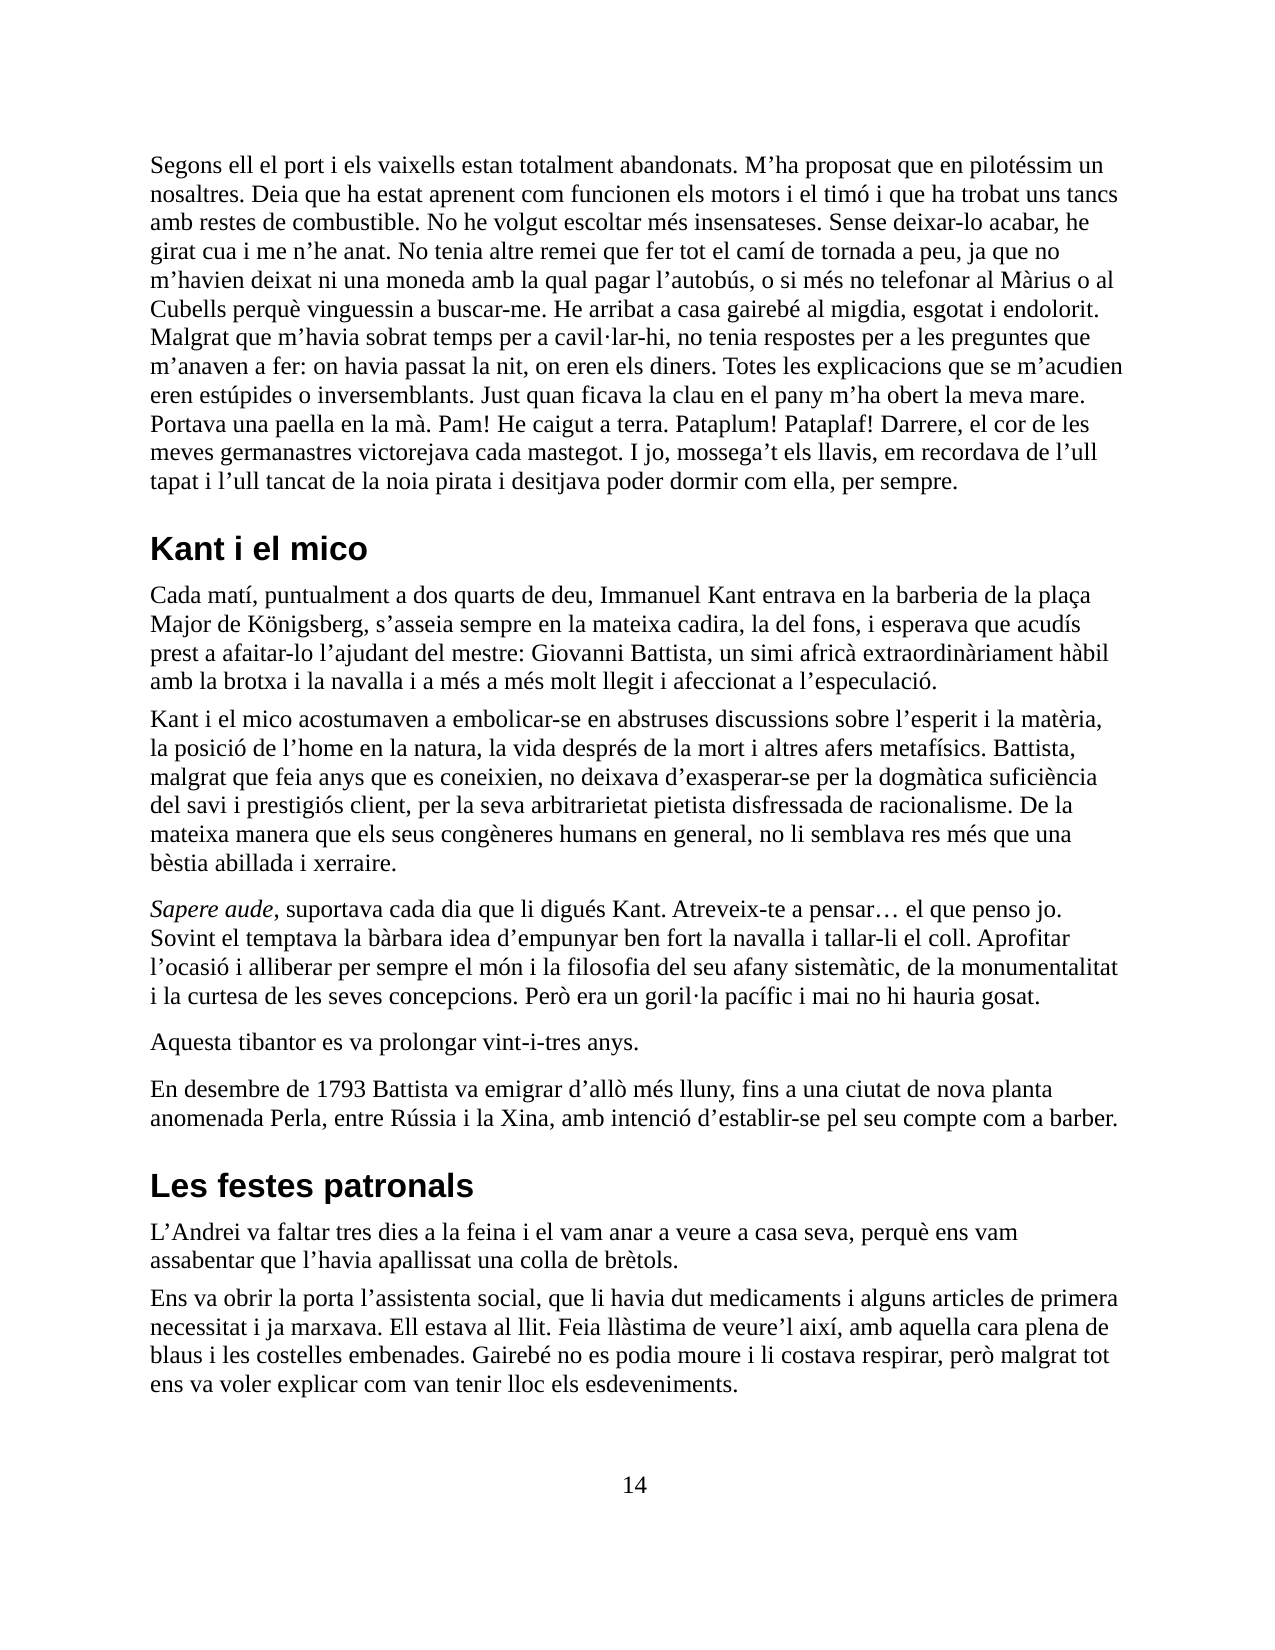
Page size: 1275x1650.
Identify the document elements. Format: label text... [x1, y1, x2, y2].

text L’Andrei va faltar tres dies a la feina i el vam anar a veure a casa seva, perquè ens vam assabentar que l’havia apallissat una colla de brètols. [150, 1217, 1125, 1274]
subtitle Les festes patronals [150, 1166, 1125, 1204]
subtitle Kant i el mico [150, 529, 1125, 568]
text En desembre de 1793 Battista va emigrar d’allò més lluny, fins a una ciutat de nova planta anomenada Perla, entre Rússia i la Xina, amb intenció d’establir-se pel seu compte com a barber. [150, 1074, 1125, 1132]
text Kant i el mico acostumaven a embolicar-se en abstruses discussions sobre l’esperit i la matèria, la posició de l’home en la natura, la vida després de la mort i altres afers metafísics. Battista, malgrat que feia anys que es coneixien, no deixava d’exasperar-se per la dogmàtica suficiència del savi i prestigiós client, per la seva arbitrarietat pietista disfressada de racionalisme. De la mateixa manera que els seus congèneres humans en general, no li semblava res més que una bèstia abillada i xerraire. [150, 704, 1125, 877]
text Ens va obrir la porta l’assistenta social, que li havia dut medicaments i alguns articles de primera necessitat i ja marxava. Ell estava al llit. Feia llàstima de veure’l així, amb aquella cara plena de blaus i les costelles embenades. Gairebé no es podia moure i li costava respirar, però malgrat tot ens va voler explicar com van tenir lloc els esdeveniments. [150, 1283, 1125, 1398]
text Cada matí, puntualment a dos quarts de deu, Immanuel Kant entrava en la barberia de la plaça Major de Königsberg, s’asseia sempre en la mateixa cadira, la del fons, i esperava que acudís prest a afaitar-lo l’ajudant del mestre: Giovanni Battista, un simi africà extraordinàriament hàbil amb la brotxa i la navalla i a més a més molt llegit i afeccionat a l’especulació. [150, 580, 1125, 695]
text Segons ell el port i els vaixells estan totalment abandonats. M’ha proposat que en pilotéssim un nosaltres. Deia que ha estat aprenent com funcionen els motors i el timó i que ha trobat uns tancs amb restes de combustible. No he volgut escoltar més insensateses. Sense deixar-lo acabar, he girat cua i me n’he anat. No tenia altre remei que fer tot el camí de tornada a peu, ja que no m’havien deixat ni una moneda amb la qual pagar l’autobús, o si més no telefonar al Màrius o al Cubells perquè vinguessin a buscar-me. He arribat a casa gairebé al migdia, esgotat i endolorit. Malgrat que m’havia sobrat temps per a cavil·lar-hi, no tenia respostes per a les preguntes que m’anaven a fer: on havia passat la nit, on eren els diners. Totes les explicacions que se m’acudien eren estúpides o inversemblants. Just quan ficava la clau en el pany m’ha obert la meva mare. Portava una paella en la mà. Pam! He caigut a terra. Pataplum! Pataplaf! Darrere, el cor de les meves germanastres victorejava cada mastegot. I jo, mossega’t els llavis, em recordava de l’ull tapat i l’ull tancat de la noia pirata i desitjava poder dormir com ella, per sempre. [150, 150, 1125, 495]
text Aquesta tibantor es va prolongar vint-i-tres anys. [150, 1027, 1125, 1056]
text Sapere aude, suportava cada dia que li digués Kant. Atreveix-te a pensar… el que penso jo. Sovint el temptava la bàrbara idea d’empunyar ben fort la navalla i tallar-li el coll. Aprofitar l’ocasió i alliberar per sempre el món i la filosofia del seu afany sistemàtic, de la monumentalitat i la curtesa de les seves concepcions. Però era un goril·la pacífic i mai no hi hauria gosat. [150, 894, 1125, 1009]
